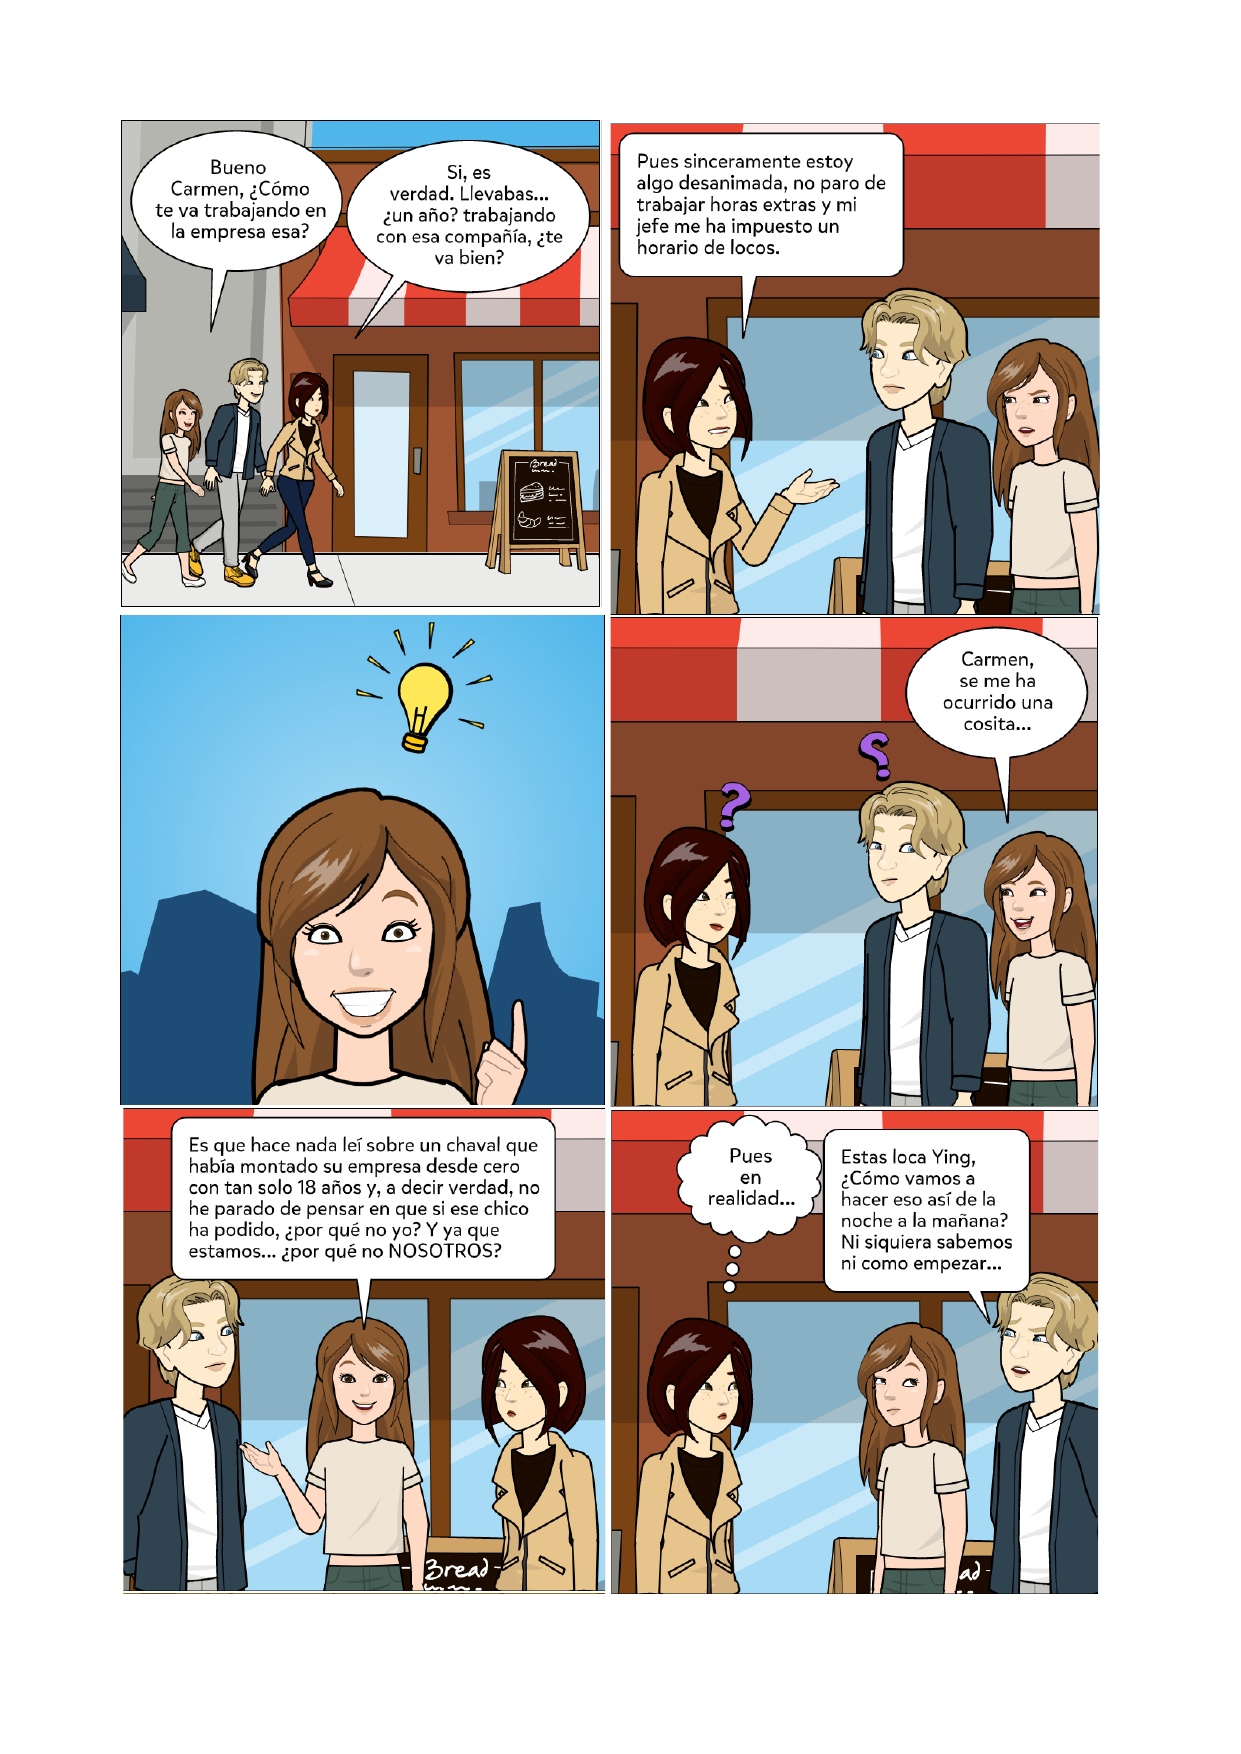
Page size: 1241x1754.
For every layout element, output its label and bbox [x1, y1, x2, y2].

picture [610, 120, 1100, 1107]
picture [611, 1109, 1099, 1594]
picture [120, 615, 606, 1105]
picture [120, 120, 602, 608]
picture [123, 1106, 606, 1594]
